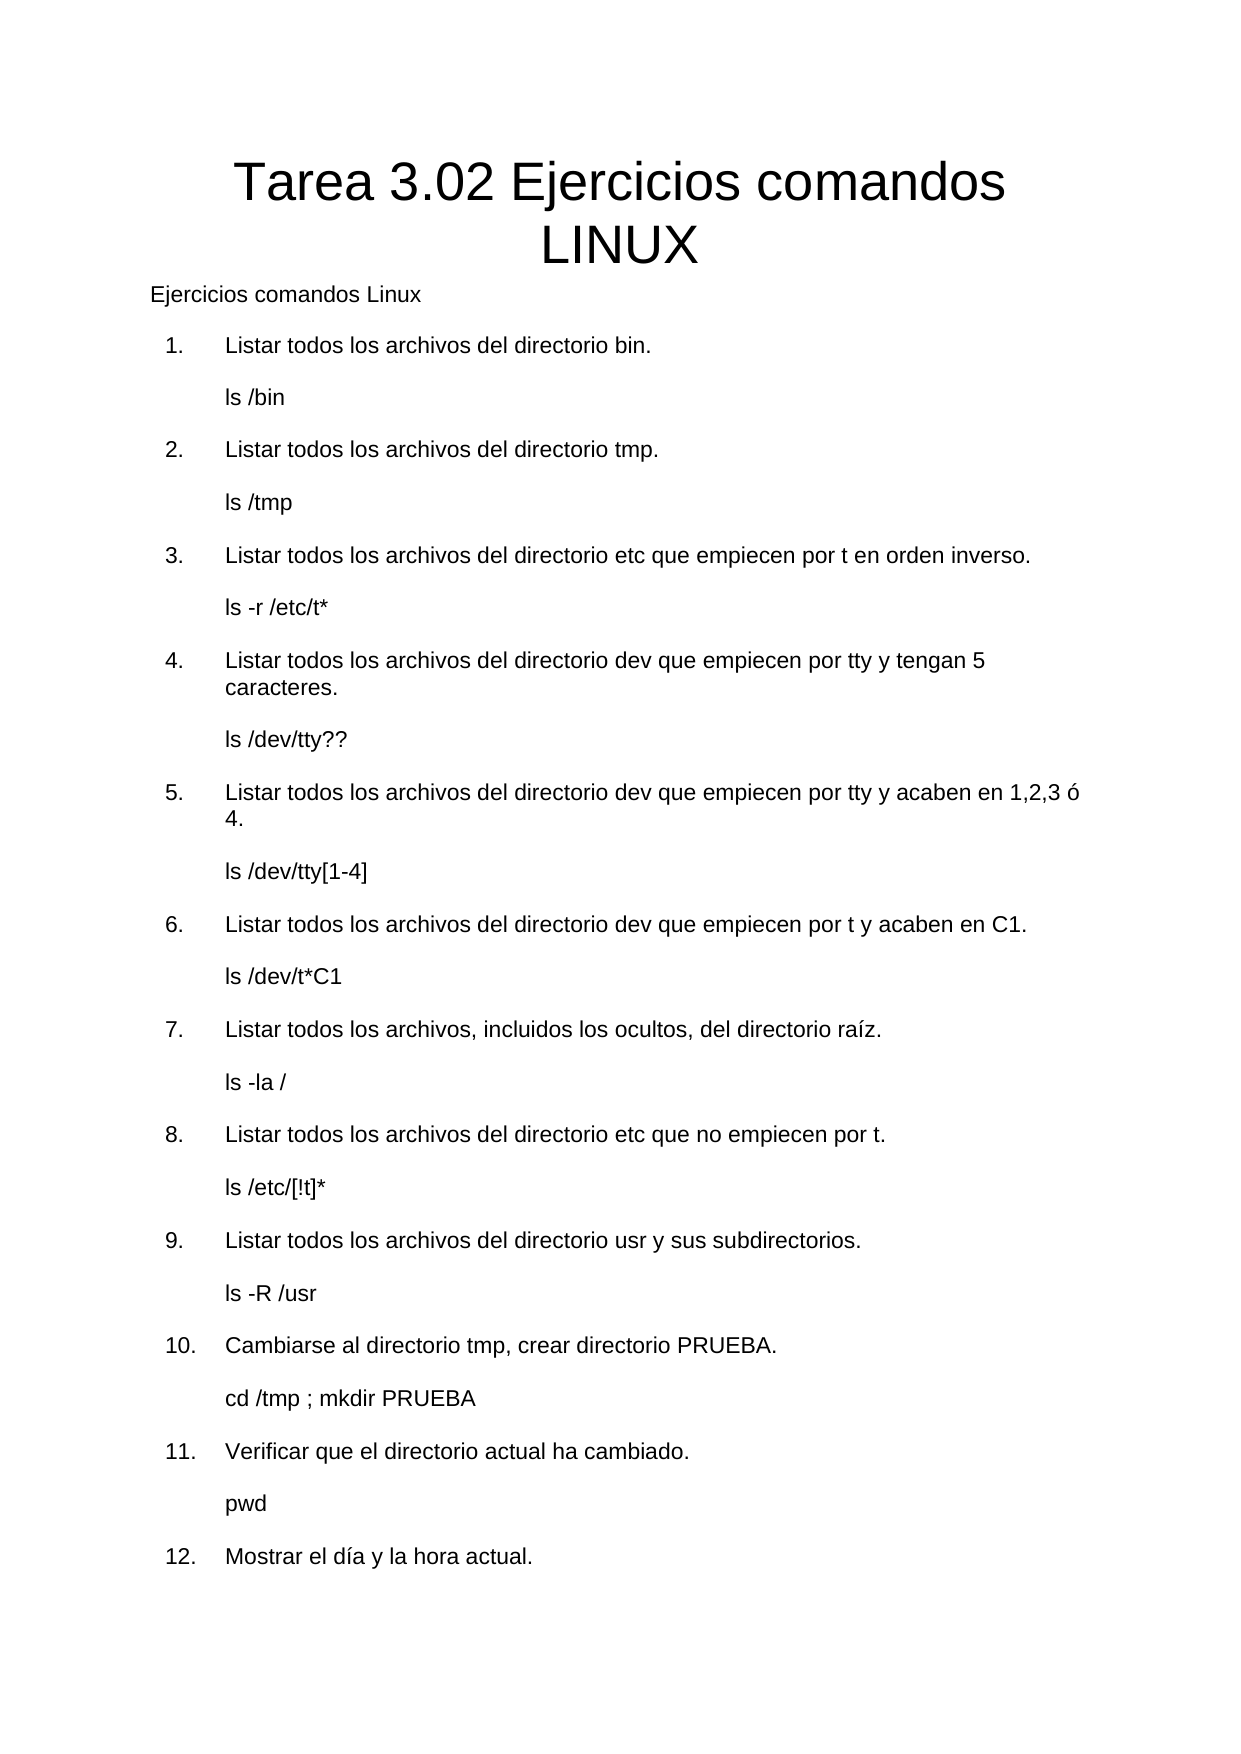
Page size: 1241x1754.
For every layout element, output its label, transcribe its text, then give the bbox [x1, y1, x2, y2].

list Listar todos los archivos del directorio dev que empiecen por t y acaben en C1. [165, 911, 1090, 937]
list pwd [165, 1490, 1090, 1543]
list ls /etc/[!t]* [165, 1174, 1090, 1227]
list Listar todos los archivos del directorio bin. [165, 332, 1090, 358]
list ls /dev/t*C1 [165, 963, 1090, 1016]
list Mostrar el día y la hora actual. [165, 1543, 1090, 1569]
list ls -la / [165, 1069, 1090, 1121]
list ls /dev/tty[1-4] [165, 858, 1090, 911]
list ls /dev/tty?? [165, 726, 1090, 779]
title Tarea 3.02 Ejercicios comandos LINUX [150, 150, 1090, 274]
list Listar todos los archivos del directorio usr y sus subdirectorios. [165, 1227, 1090, 1253]
list Listar todos los archivos del directorio dev que empiecen por tty y acaben en 1,2,3 ó 4. [165, 779, 1090, 832]
list Listar todos los archivos, incluidos los ocultos, del directorio raíz. [165, 1016, 1090, 1042]
list Listar todos los archivos del directorio tmp. [165, 436, 1090, 463]
list Listar todos los archivos del directorio etc que no empiecen por t. [165, 1121, 1090, 1148]
list Verificar que el directorio actual ha cambiado. [165, 1438, 1090, 1464]
text Ejercicios comandos Linux [150, 281, 1090, 307]
list ls /tmp [165, 489, 1090, 542]
list ls -r /etc/t* [165, 594, 1090, 647]
list cd /tmp ; mkdir PRUEBA [165, 1385, 1090, 1438]
list Cambiarse al directorio tmp, crear directorio PRUEBA. [165, 1332, 1090, 1359]
list ls -R /usr [165, 1279, 1090, 1332]
list Listar todos los archivos del directorio dev que empiecen por tty y tengan 5 caracteres. [165, 647, 1090, 700]
list Listar todos los archivos del directorio etc que empiecen por t en orden inverso. [165, 542, 1090, 568]
list ls /bin [165, 383, 1090, 436]
